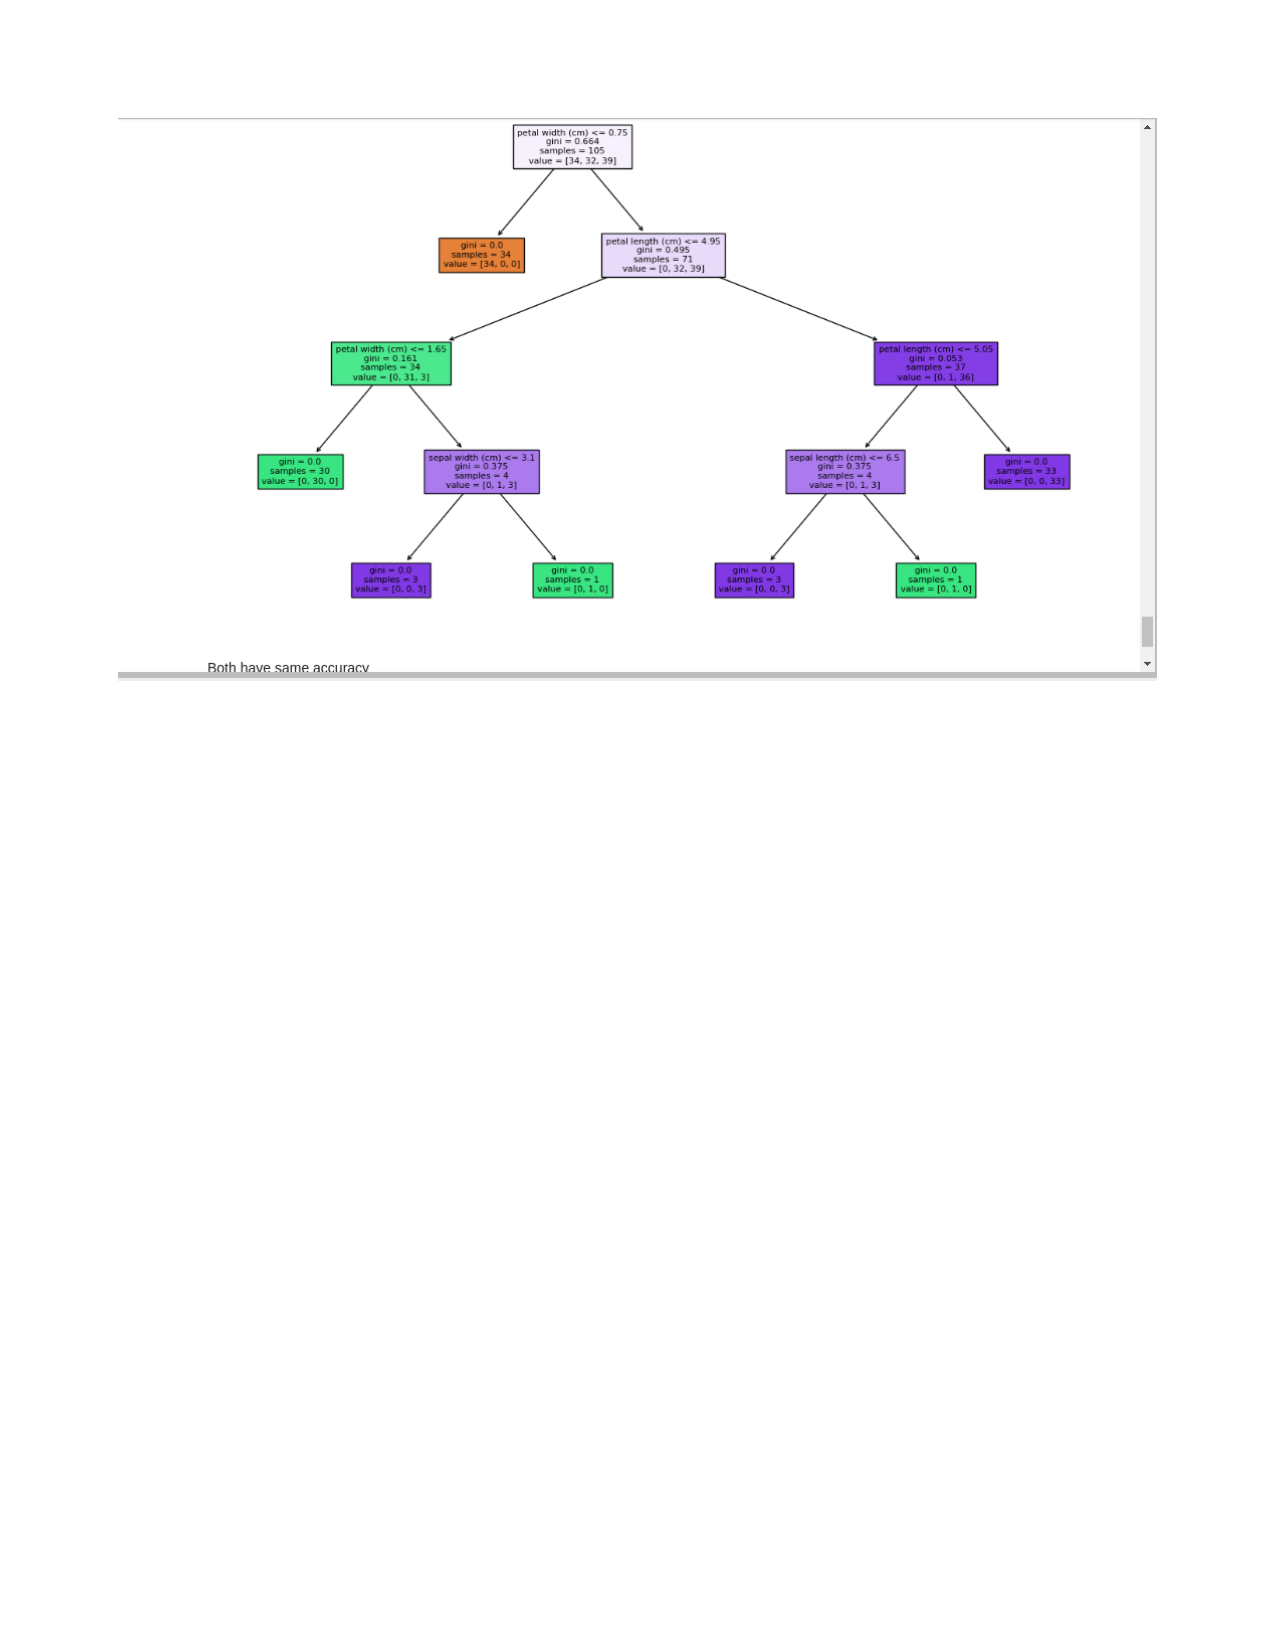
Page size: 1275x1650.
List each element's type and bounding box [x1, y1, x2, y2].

picture [118, 118, 1157, 681]
